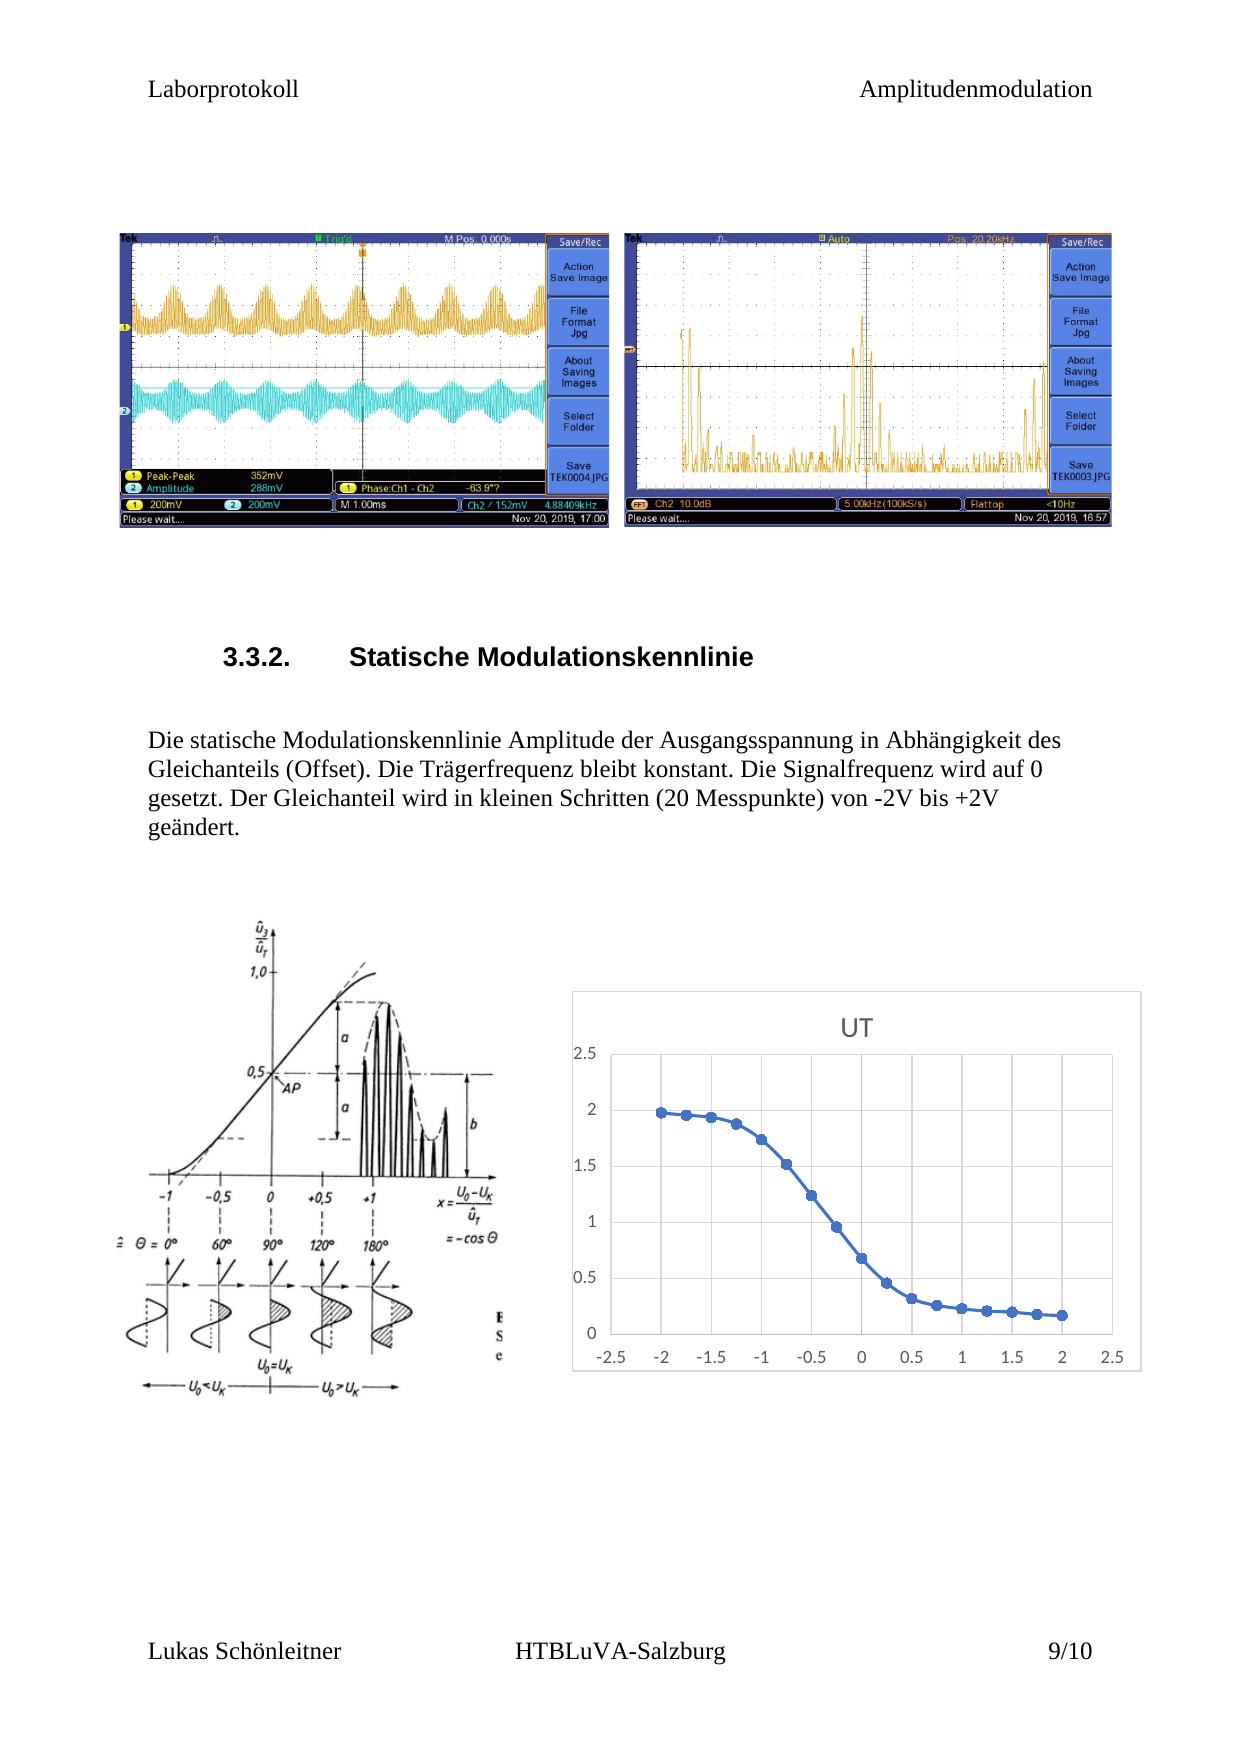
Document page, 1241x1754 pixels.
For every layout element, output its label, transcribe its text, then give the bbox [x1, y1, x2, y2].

text Die statische Modulationskennlinie Amplitude der Ausgangsspannung in Abhängigkeit des Gleichanteils (Offset). Die Trägerfrequenz bleibt konstant. Die Signalfrequenz wird auf 0 gesetzt. Der Gleichanteil wird in kleinen Schritten (20 Messpunkte) von -2V bis +2V geändert. [148, 725, 1092, 840]
subtitle Statische Modulationskennlinie [223, 641, 1092, 672]
